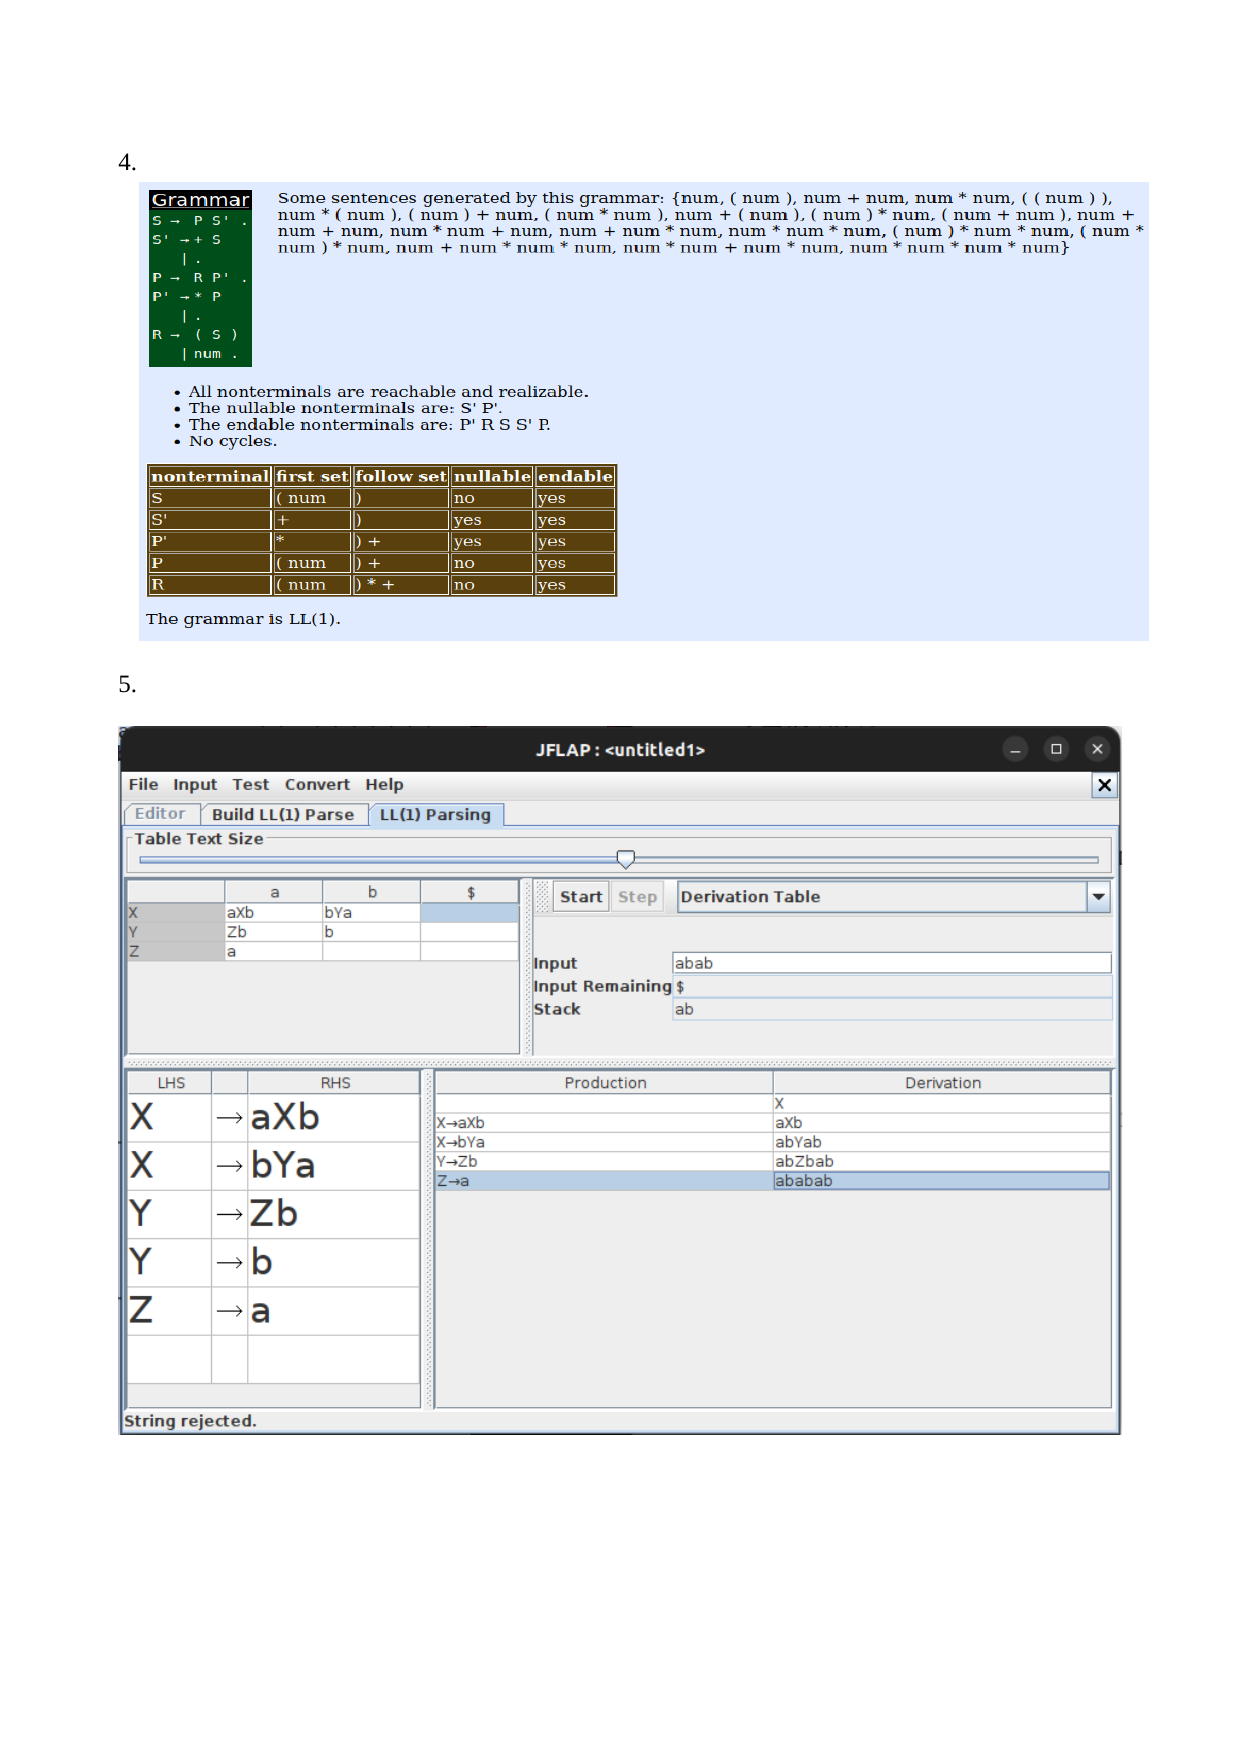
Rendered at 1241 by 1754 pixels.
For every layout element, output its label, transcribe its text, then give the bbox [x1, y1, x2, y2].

text 4. [118, 147, 1122, 176]
picture [118, 726, 1123, 1435]
text 5. [118, 669, 1122, 698]
picture [139, 182, 1149, 641]
